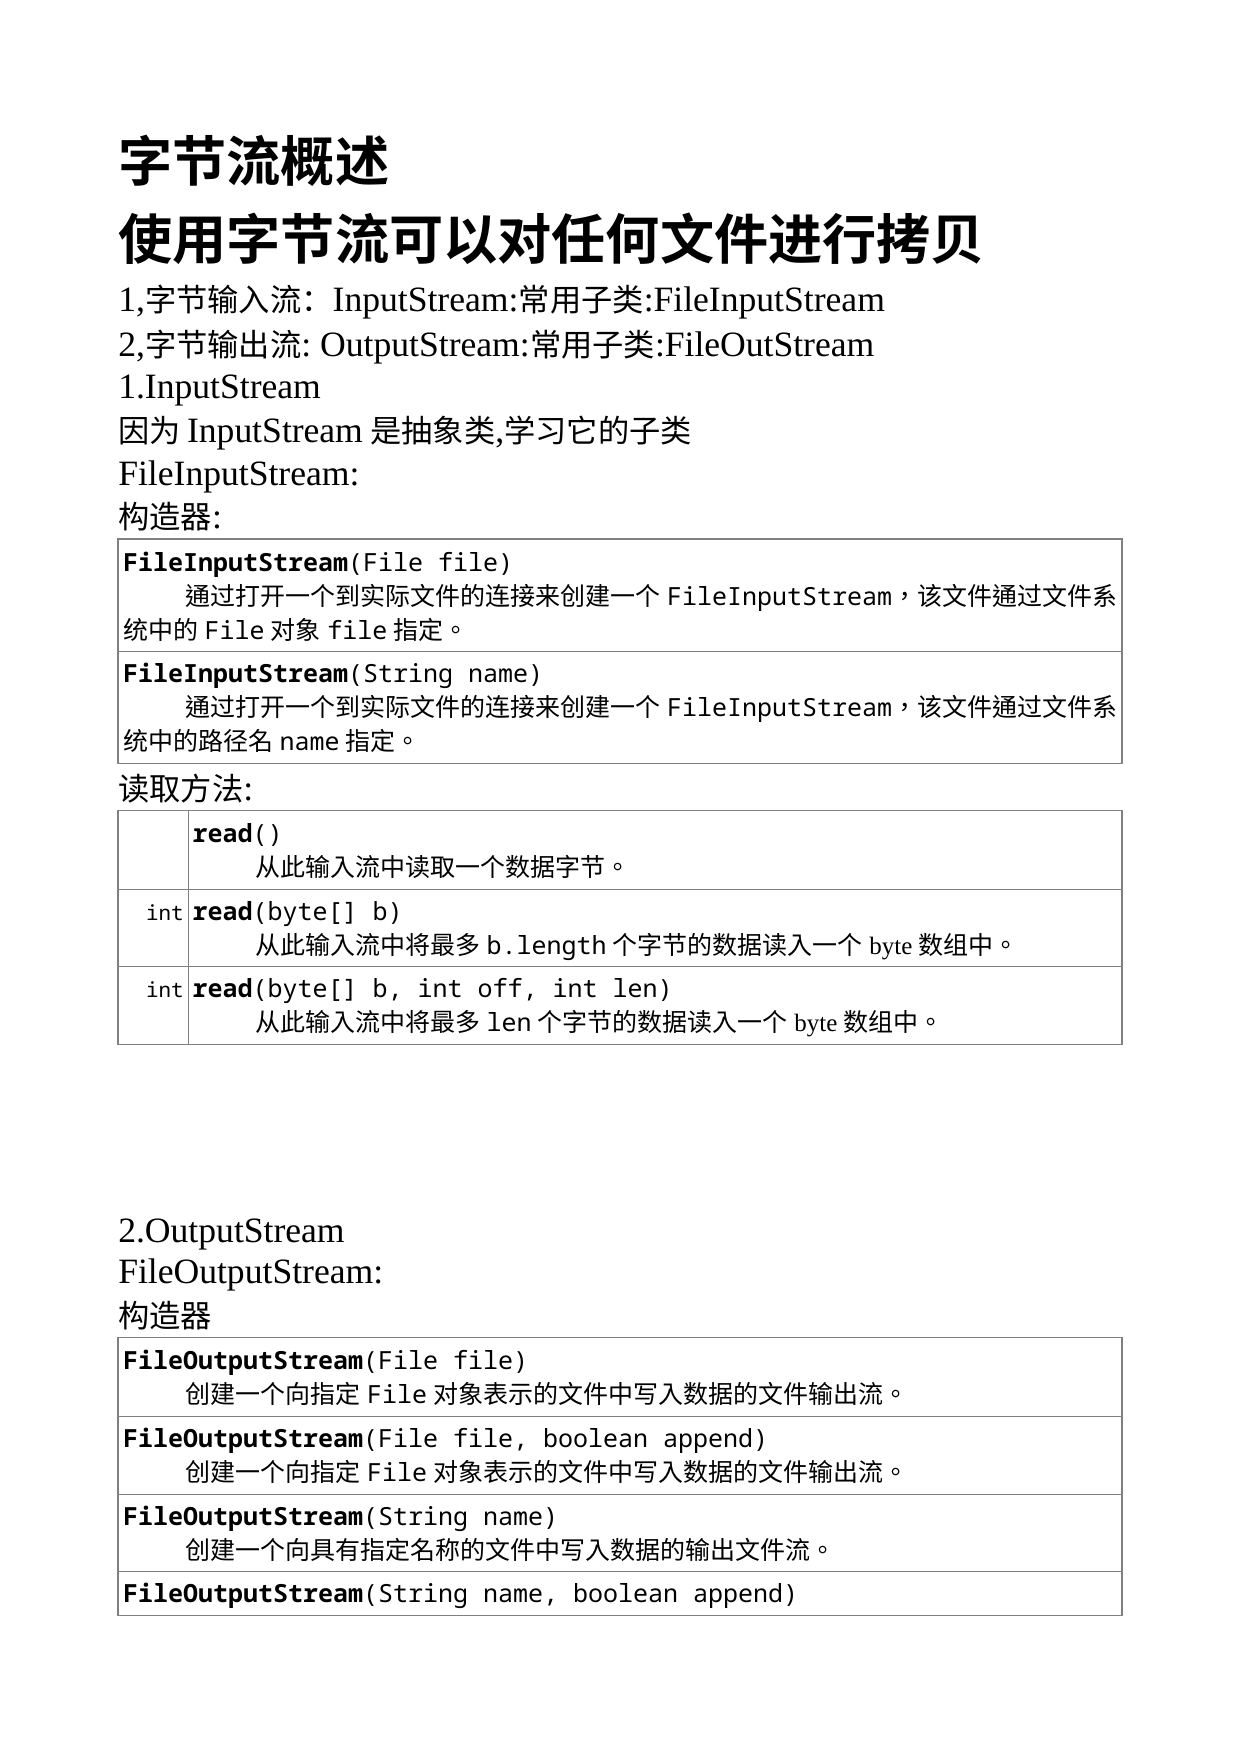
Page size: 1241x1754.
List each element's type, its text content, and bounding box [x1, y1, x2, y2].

text 构造器 [118, 1292, 1122, 1337]
text 1,字节输入流：InputStream:常用子类:FileInputStream [118, 275, 1122, 320]
text 使用字节流可以对任何文件进行拷贝 [118, 197, 1122, 275]
text 因为InputStream是抽象类,学习它的子类 [118, 406, 1122, 452]
table_cell read(byte[] b, int off, int len) 从此输入流中将最多 len 个字节的数据读入一个 byte 数组中。 [189, 967, 1121, 1044]
text 2.OutputStream [118, 1209, 1122, 1251]
text FileInputStream: [118, 452, 1122, 493]
text 2,字节输出流: OutputStream:常用子类:FileOutStream [118, 320, 1122, 365]
table_header FileInputStream(File file) 通过打开一个到实际文件的连接来创建一个 FileInputStream，该文件通过文件系统中的 File 对象 file 指定。 [119, 540, 1121, 651]
text 1.InputStream [118, 365, 1122, 406]
text 读取方法: [118, 764, 1122, 809]
table_cell FileOutputStream(String name) 创建一个向具有指定名称的文件中写入数据的输出文件流。 [119, 1495, 1121, 1571]
text FileOutputStream: [118, 1251, 1122, 1292]
table_cell read(byte[] b) 从此输入流中将最多 b.length 个字节的数据读入一个 byte 数组中。 [189, 890, 1121, 966]
table_cell FileOutputStream(String name, boolean append) [119, 1572, 1121, 1614]
table_header [119, 811, 188, 888]
table_cell FileInputStream(String name) 通过打开一个到实际文件的连接来创建一个 FileInputStream，该文件通过文件系统中的路径名 name 指定。 [119, 652, 1121, 763]
table_cell FileOutputStream(File file, boolean append) 创建一个向指定 File 对象表示的文件中写入数据的文件输出流。 [119, 1417, 1121, 1493]
table_cell int [119, 890, 188, 966]
table_cell int [119, 967, 188, 1044]
table_header FileOutputStream(File file) 创建一个向指定 File 对象表示的文件中写入数据的文件输出流。 [119, 1338, 1121, 1416]
text 构造器: [118, 493, 1122, 538]
table_header read() 从此输入流中读取一个数据字节。 [189, 811, 1121, 888]
text 字节流概述 [118, 118, 1122, 197]
